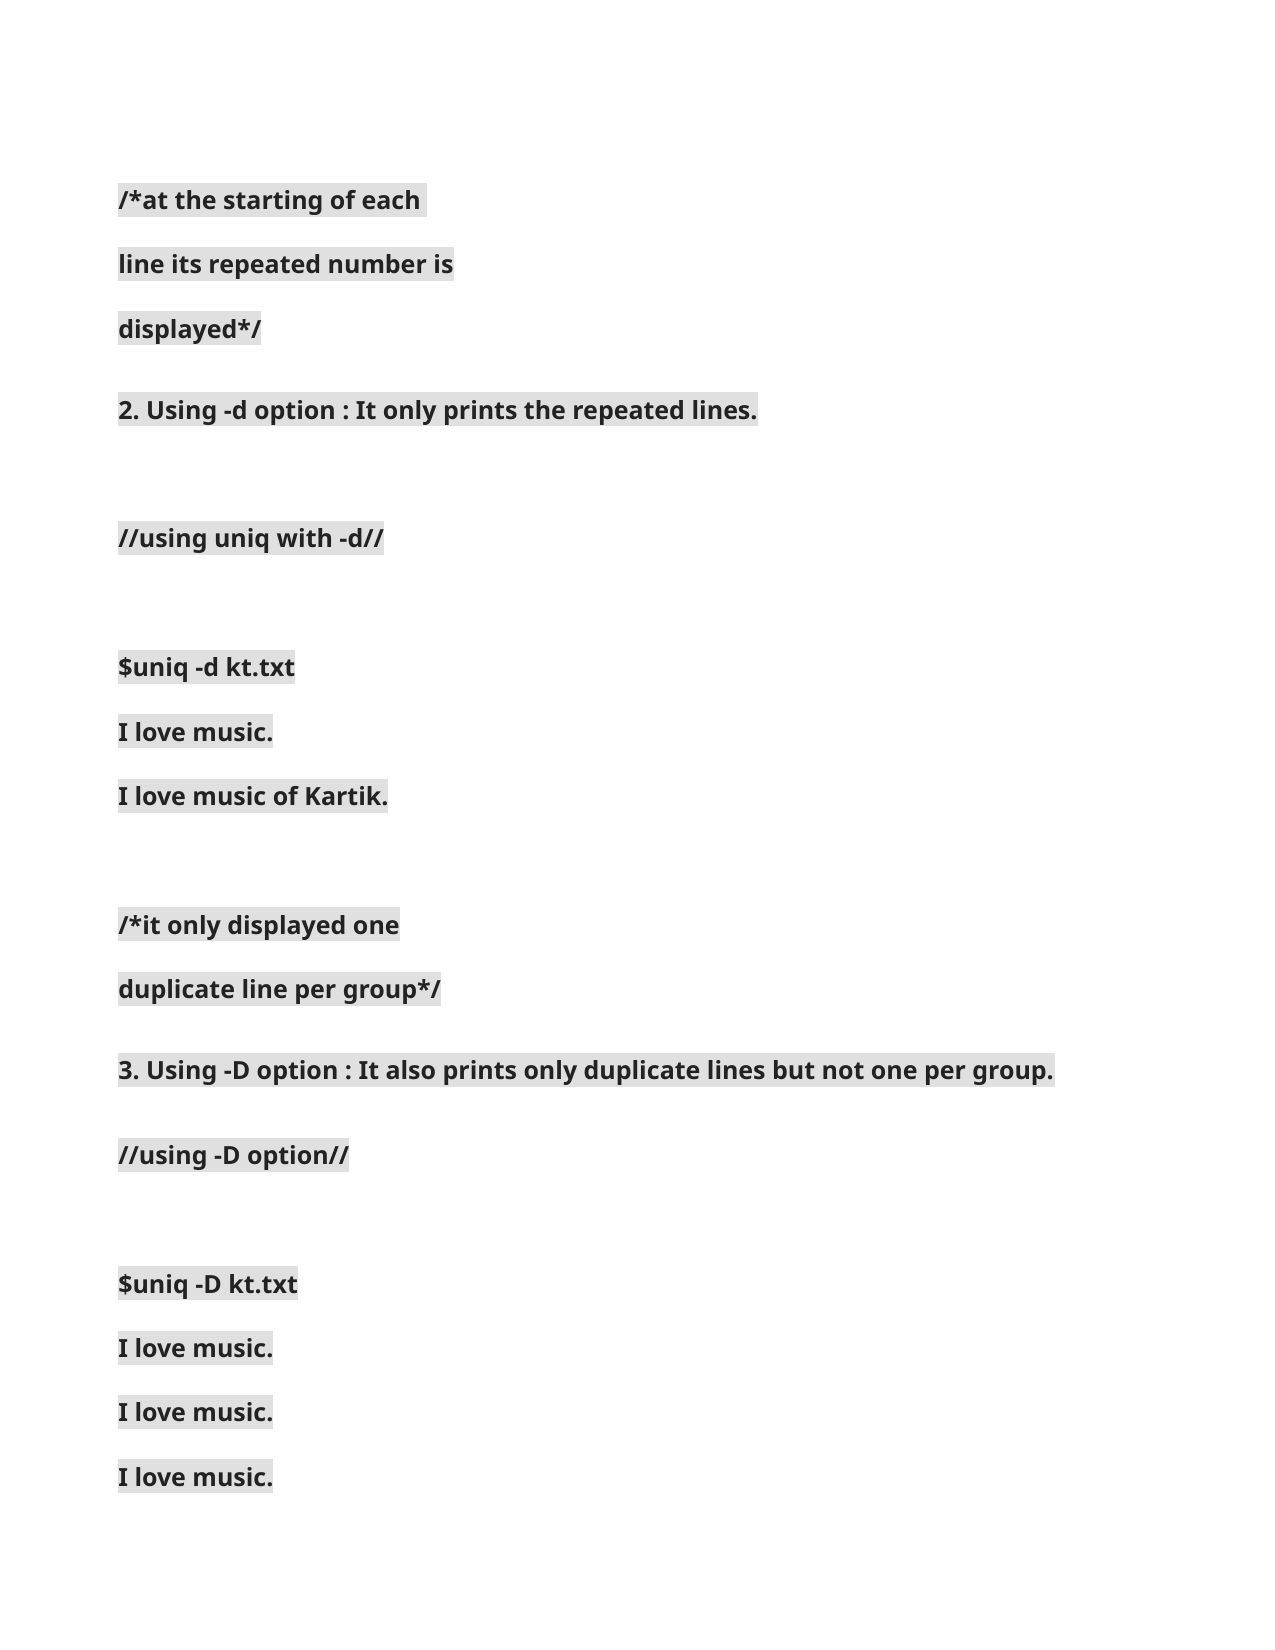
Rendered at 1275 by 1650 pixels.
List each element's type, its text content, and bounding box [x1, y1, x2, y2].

text 3. Using -D option : It also prints only duplicate lines but not one per group. [118, 1053, 1157, 1087]
text //using -D option// $uniq -D kt.txt I love music. I love music. I love music. [118, 1137, 1157, 1493]
text 2. Using -d option : It only prints the repeated lines. //using uniq with -d// $uniq -d kt.txt I love music. I love music of Kartik. /*it only displayed one duplicate line per group*/ [118, 392, 1157, 1006]
text /*at the starting of each line its repeated number is displayed*/ [118, 118, 1157, 345]
